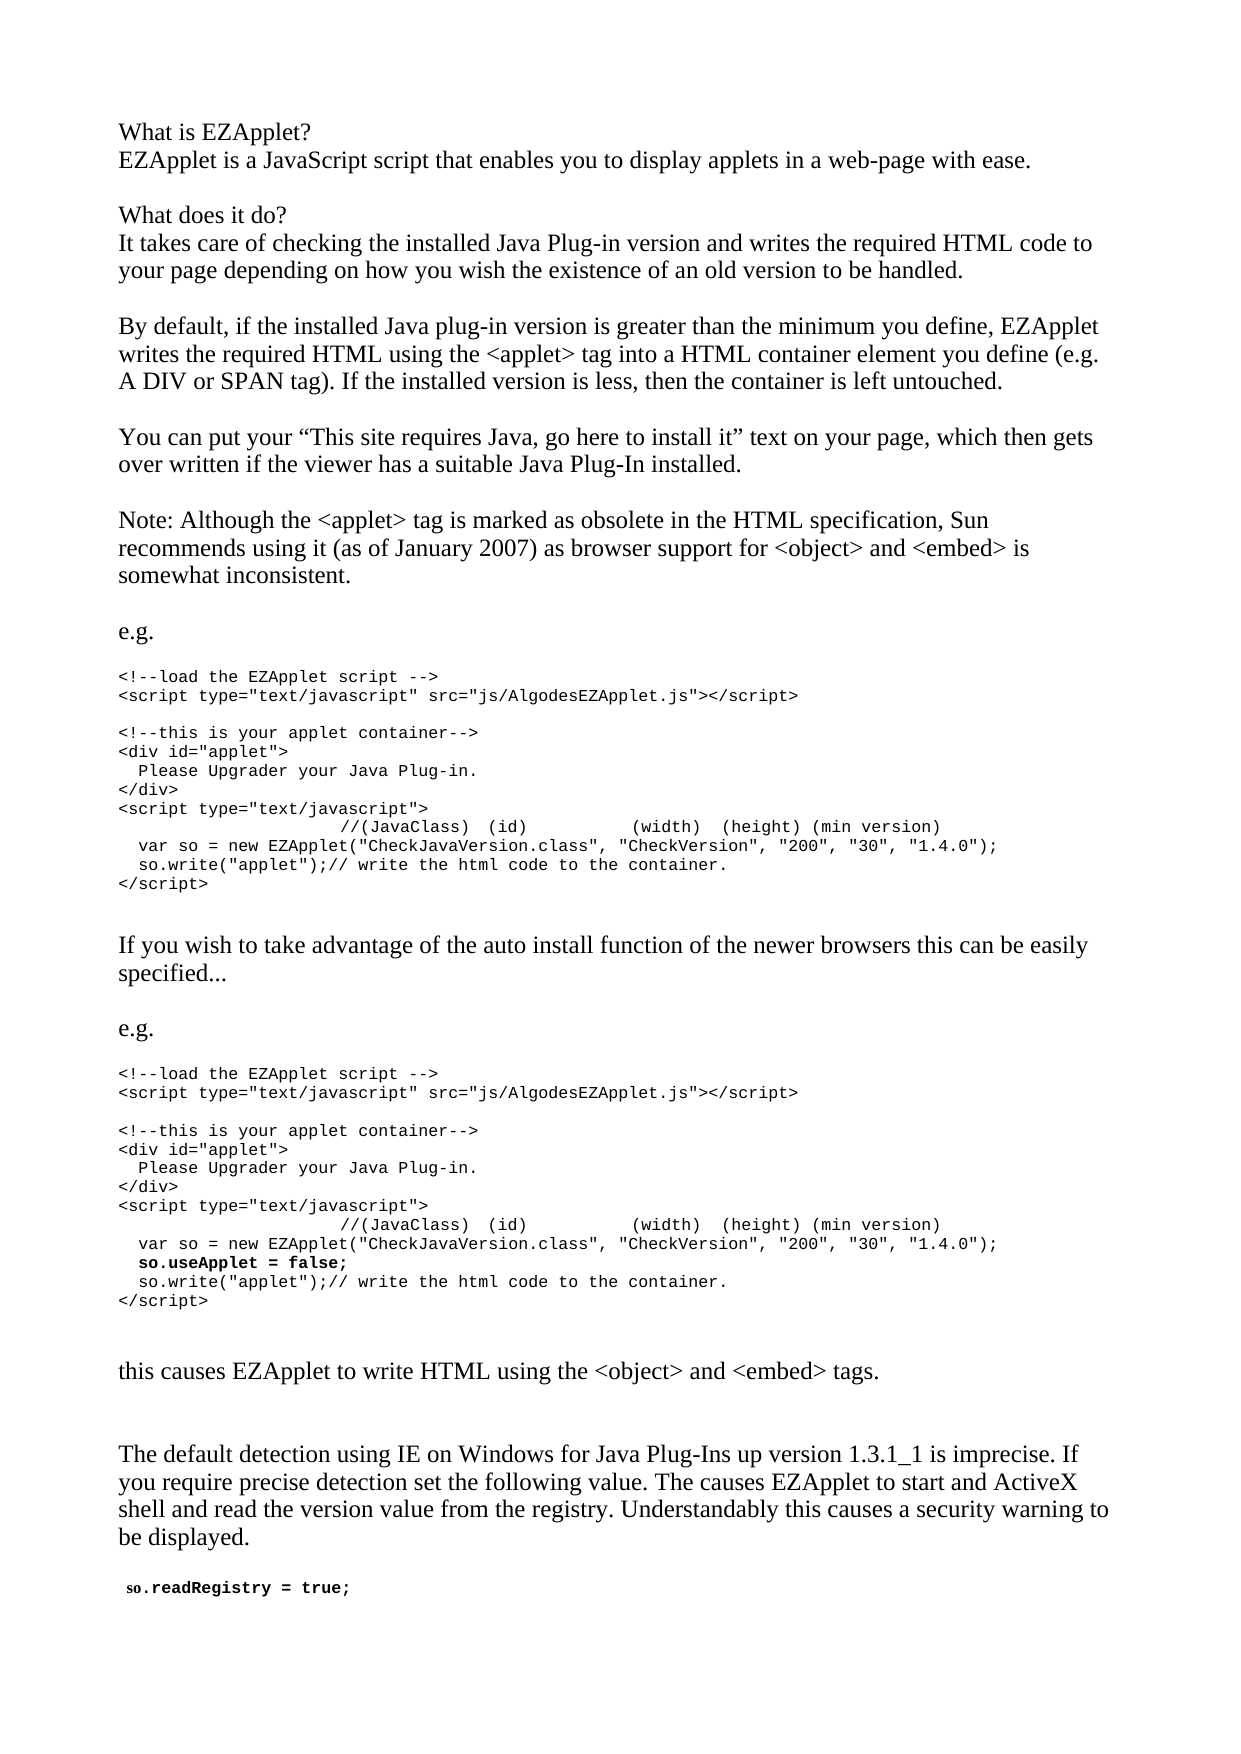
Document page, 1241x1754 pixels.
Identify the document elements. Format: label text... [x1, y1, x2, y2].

text so.write("applet");// write the html code to the container. [118, 857, 1122, 876]
text this causes EZApplet to write HTML using the <object> and <embed> tags. [118, 1357, 1122, 1385]
text <div id="applet"> [118, 1141, 1122, 1160]
text so.readRegistry = true; [118, 1579, 1122, 1599]
text e.g. [118, 617, 1122, 644]
text </div> [118, 1179, 1122, 1198]
text </script> [118, 876, 1122, 894]
text By default, if the installed Java plug-in version is greater than the minimum you define, EZApplet writes the required HTML using the <applet> tag into a HTML container element you define (e.g. A DIV or SPAN tag). If the installed version is less, then the container is left untouched. [118, 312, 1122, 395]
text What does it do? [118, 201, 1122, 229]
text <script type="text/javascript" src="js/AlgodesEZApplet.js"></script> [118, 687, 1122, 706]
text You can put your “This site requires Java, go here to install it” text on your page, which then gets over written if the viewer has a suitable Java Plug-In installed. [118, 423, 1122, 478]
text The default detection using IE on Windows for Java Plug-Ins up version 1.3.1_1 is imprecise. If you require precise detection set the following value. The causes EZApplet to start and ActiveX shell and read the version value from the registry. Understandably this causes a security warning to be displayed. [118, 1440, 1122, 1551]
text <script type="text/javascript"> [118, 1198, 1122, 1217]
text EZApplet is a JavaScript script that enables you to display applets in a web-page with ease. [118, 146, 1122, 173]
text <!--load the EZApplet script --> [118, 668, 1122, 687]
text What is EZApplet? [118, 118, 1122, 146]
text <script type="text/javascript"> [118, 800, 1122, 819]
text </script> [118, 1292, 1122, 1311]
text so.write("applet");// write the html code to the container. [118, 1273, 1122, 1292]
text Note: Although the <applet> tag is marked as obsolete in the HTML specification, Sun recommends using it (as of January 2007) as browser support for <object> and <embed> is somewhat inconsistent. [118, 506, 1122, 589]
text <!--this is your applet container--> [118, 725, 1122, 744]
text e.g. [118, 1014, 1122, 1042]
text It takes care of checking the installed Java Plug-in version and writes the required HTML code to your page depending on how you wish the existence of an old version to be handled. [118, 229, 1122, 284]
text Please Upgrader your Java Plug-in. [118, 1160, 1122, 1179]
text If you wish to take advantage of the auto install function of the newer browsers this can be easily specified... [118, 931, 1122, 987]
text //(JavaClass) (id) (width) (height) (min version) [118, 1217, 1122, 1236]
text <!--load the EZApplet script --> [118, 1066, 1122, 1085]
text <script type="text/javascript" src="js/AlgodesEZApplet.js"></script> [118, 1085, 1122, 1103]
text so.useApplet = false; [118, 1254, 1122, 1273]
text var so = new EZApplet("CheckJavaVersion.class", "CheckVersion", "200", "30", "1.4.0"); [118, 838, 1122, 857]
text //(JavaClass) (id) (width) (height) (min version) [118, 819, 1122, 838]
text var so = new EZApplet("CheckJavaVersion.class", "CheckVersion", "200", "30", "1.4.0"); [118, 1236, 1122, 1254]
text </div> [118, 781, 1122, 800]
text <div id="applet"> [118, 744, 1122, 762]
text Please Upgrader your Java Plug-in. [118, 762, 1122, 781]
text <!--this is your applet container--> [118, 1122, 1122, 1141]
